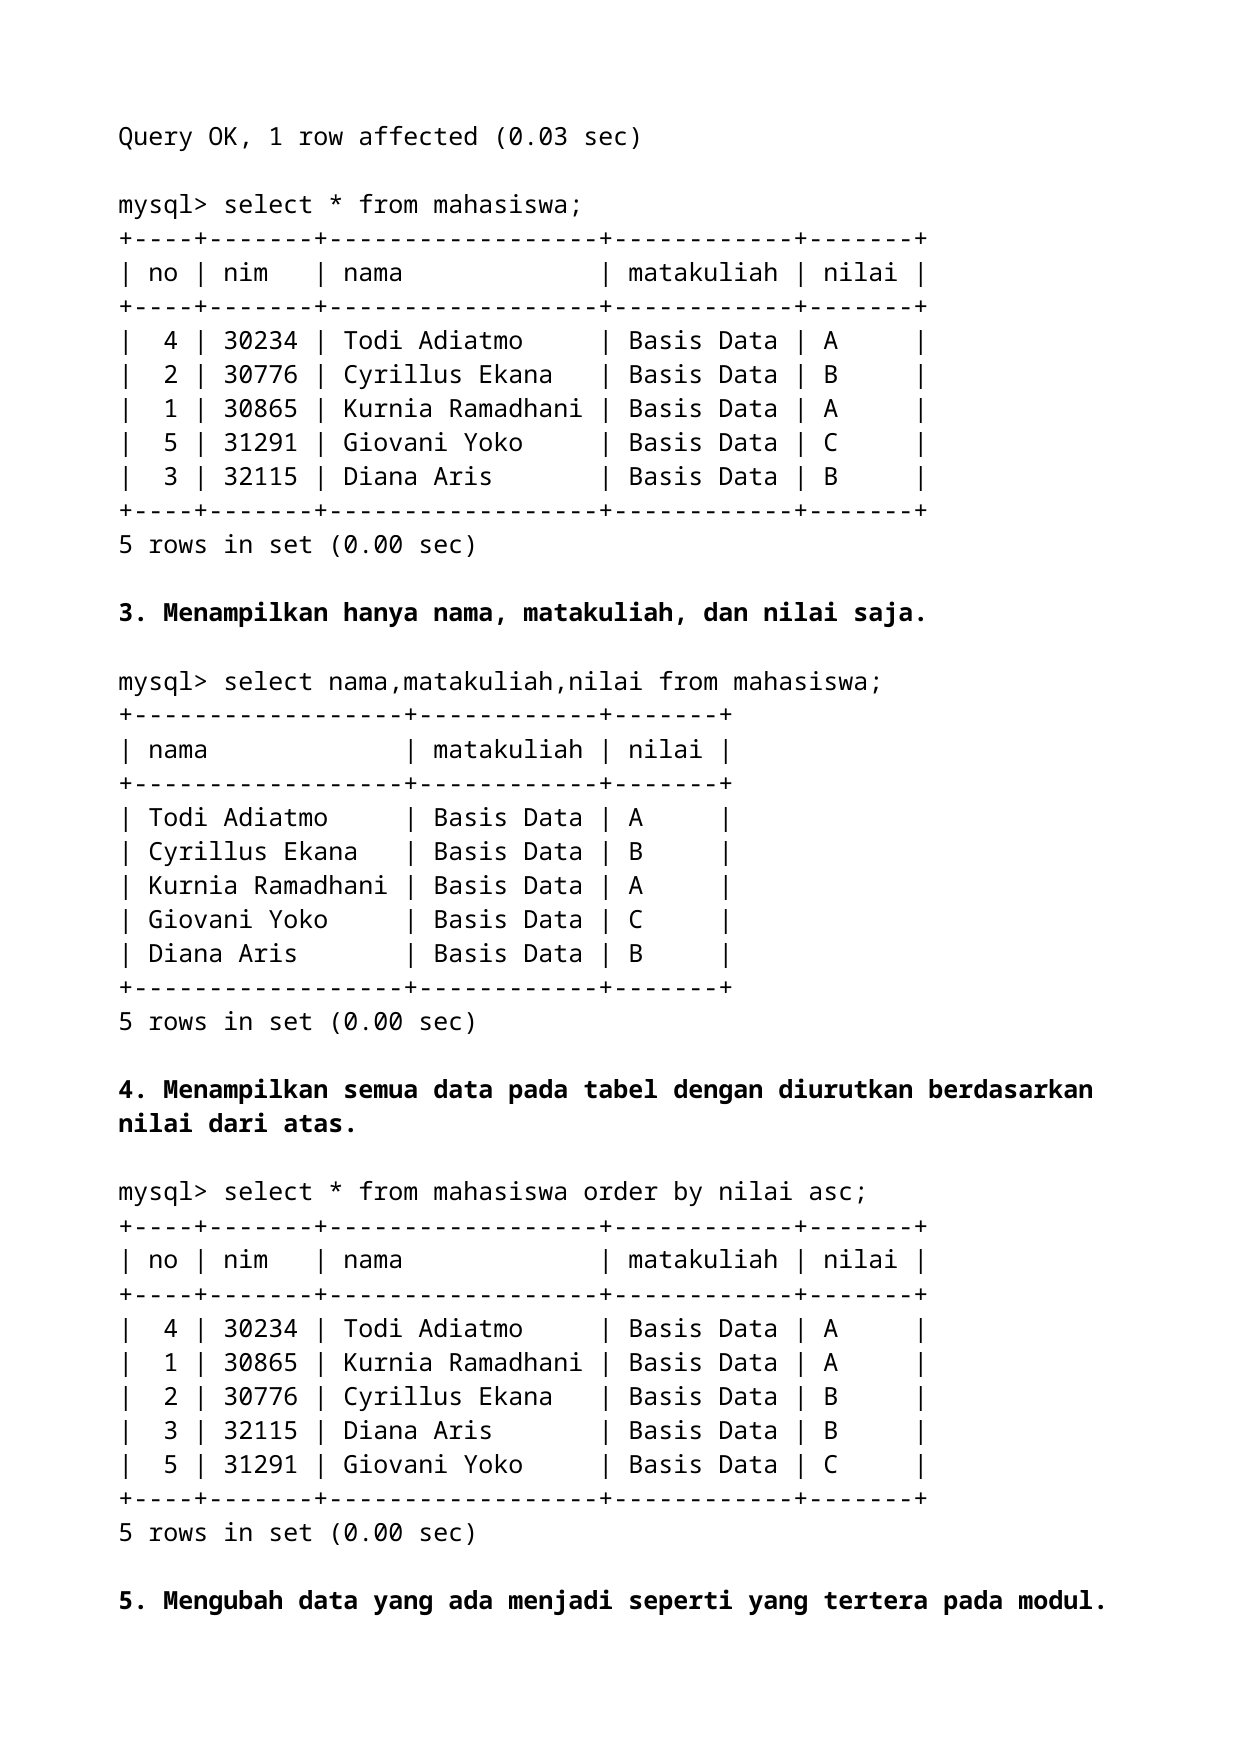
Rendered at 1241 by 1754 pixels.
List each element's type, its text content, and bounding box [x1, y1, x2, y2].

text | Diana Aris | Basis Data | B | [118, 936, 1122, 970]
text 5 rows in set (0.00 sec) [118, 1004, 1122, 1038]
text | Kurnia Ramadhani | Basis Data | A | [118, 867, 1122, 902]
text mysql> select nama,matakuliah,nilai from mahasiswa; [118, 663, 1122, 697]
text +----+-------+------------------+------------+-------+ [118, 1208, 1122, 1242]
text | Cyrillus Ekana | Basis Data | B | [118, 833, 1122, 867]
text 3. Menampilkan hanya nama, matakuliah, dan nilai saja. [118, 595, 1122, 629]
text +----+-------+------------------+------------+-------+ [118, 220, 1122, 254]
text 5 rows in set (0.00 sec) [118, 1515, 1122, 1549]
text | 3 | 32115 | Diana Aris | Basis Data | B | [118, 459, 1122, 493]
text Query OK, 1 row affected (0.03 sec) [118, 118, 1122, 152]
text | Giovani Yoko | Basis Data | C | [118, 902, 1122, 936]
text +----+-------+------------------+------------+-------+ [118, 1276, 1122, 1310]
text | 1 | 30865 | Kurnia Ramadhani | Basis Data | A | [118, 391, 1122, 425]
text | 1 | 30865 | Kurnia Ramadhani | Basis Data | A | [118, 1344, 1122, 1378]
text mysql> select * from mahasiswa; [118, 186, 1122, 220]
text +----+-------+------------------+------------+-------+ [118, 1481, 1122, 1515]
text | 4 | 30234 | Todi Adiatmo | Basis Data | A | [118, 1310, 1122, 1344]
text | nama | matakuliah | nilai | [118, 731, 1122, 765]
text | 2 | 30776 | Cyrillus Ekana | Basis Data | B | [118, 1378, 1122, 1412]
text +------------------+------------+-------+ [118, 970, 1122, 1004]
text | no | nim | nama | matakuliah | nilai | [118, 254, 1122, 288]
text +------------------+------------+-------+ [118, 697, 1122, 731]
text | 5 | 31291 | Giovani Yoko | Basis Data | C | [118, 425, 1122, 459]
text | no | nim | nama | matakuliah | nilai | [118, 1242, 1122, 1276]
text | 4 | 30234 | Todi Adiatmo | Basis Data | A | [118, 322, 1122, 357]
text 5. Mengubah data yang ada menjadi seperti yang tertera pada modul. [118, 1583, 1122, 1617]
text | 5 | 31291 | Giovani Yoko | Basis Data | C | [118, 1447, 1122, 1481]
text | Todi Adiatmo | Basis Data | A | [118, 799, 1122, 833]
text mysql> select * from mahasiswa order by nilai asc; [118, 1174, 1122, 1208]
text | 3 | 32115 | Diana Aris | Basis Data | B | [118, 1412, 1122, 1447]
text 4. Menampilkan semua data pada tabel dengan diurutkan berdasarkan nilai dari atas. [118, 1072, 1122, 1140]
text | 2 | 30776 | Cyrillus Ekana | Basis Data | B | [118, 357, 1122, 391]
text +----+-------+------------------+------------+-------+ [118, 493, 1122, 527]
text +----+-------+------------------+------------+-------+ [118, 288, 1122, 322]
text +------------------+------------+-------+ [118, 765, 1122, 799]
text 5 rows in set (0.00 sec) [118, 527, 1122, 561]
